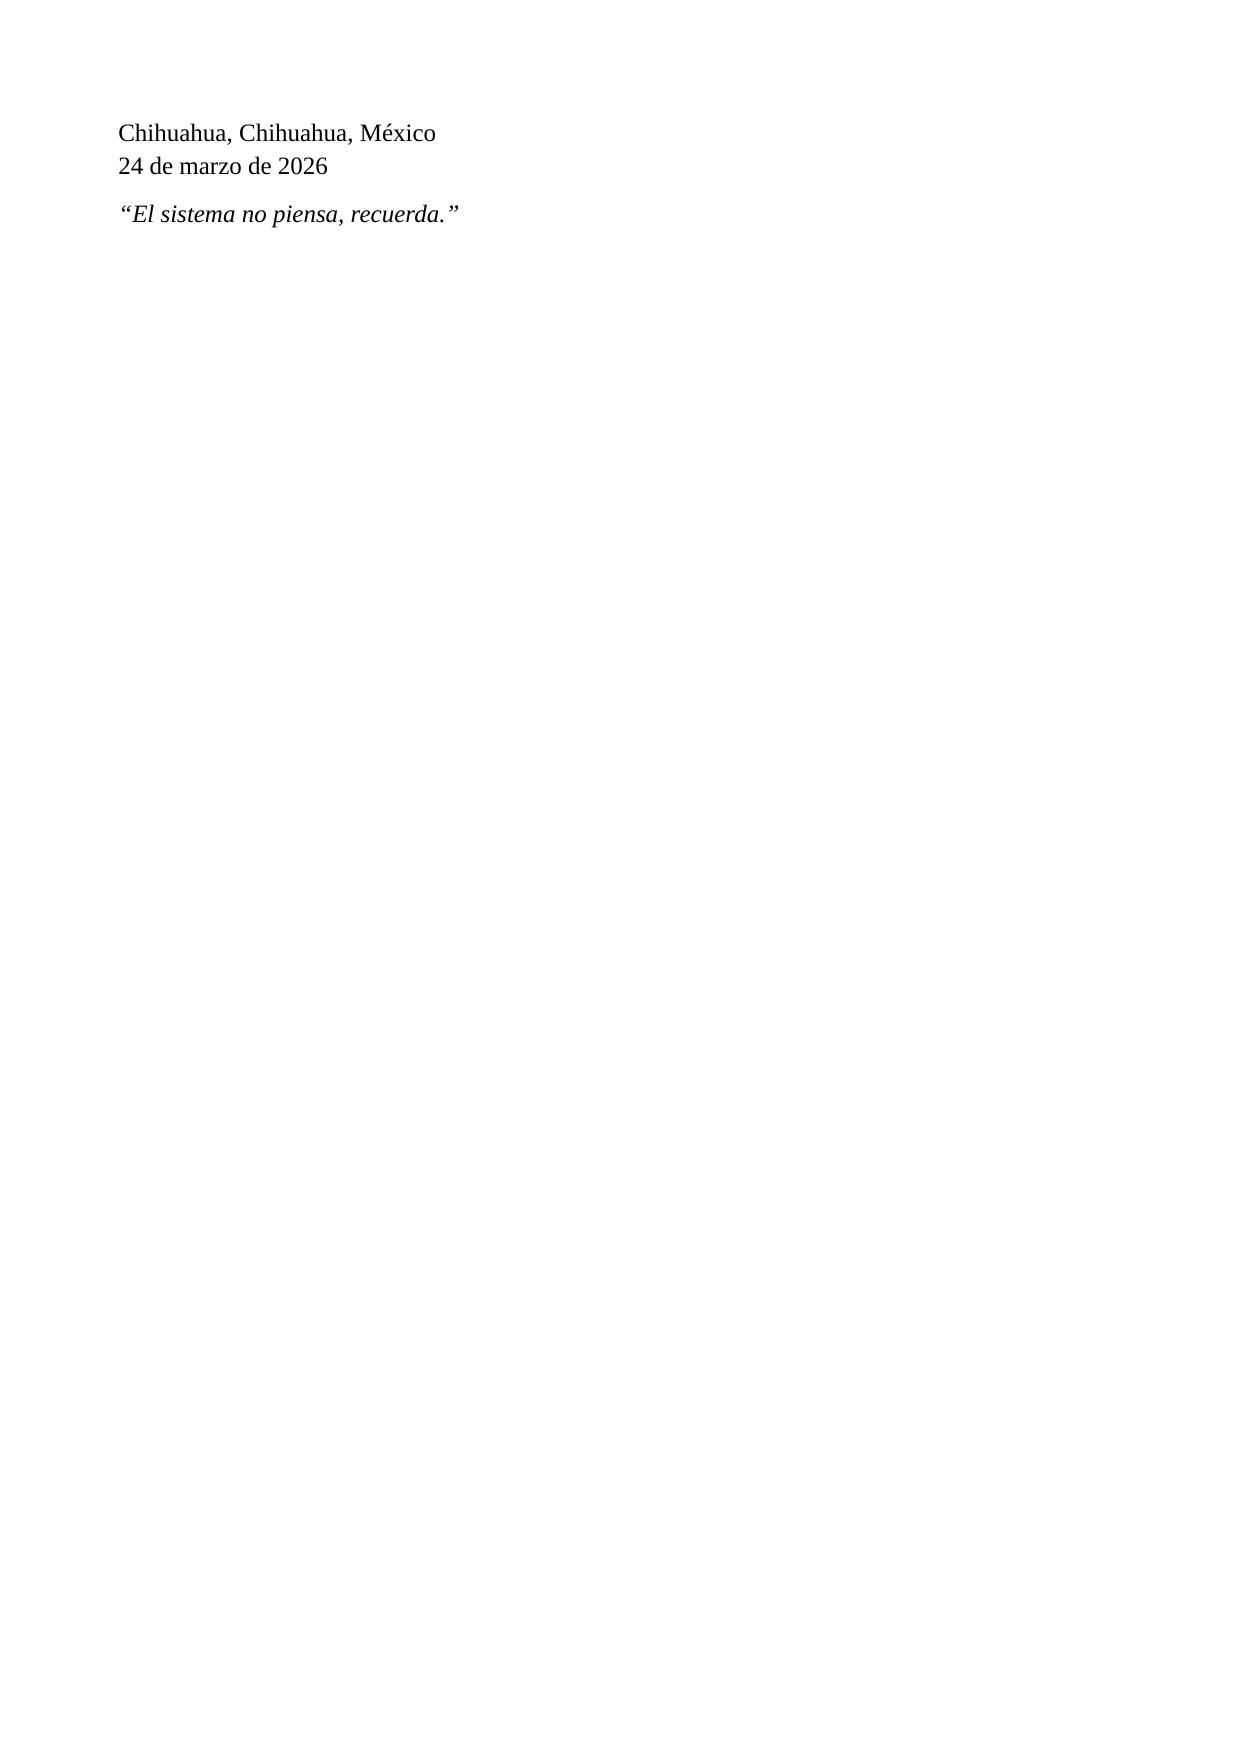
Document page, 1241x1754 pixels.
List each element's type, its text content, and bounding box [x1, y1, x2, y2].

text Chihuahua, Chihuahua, México 24 de marzo de 2026 [118, 118, 1122, 180]
text “El sistema no piensa, recuerda.” [118, 199, 1122, 227]
